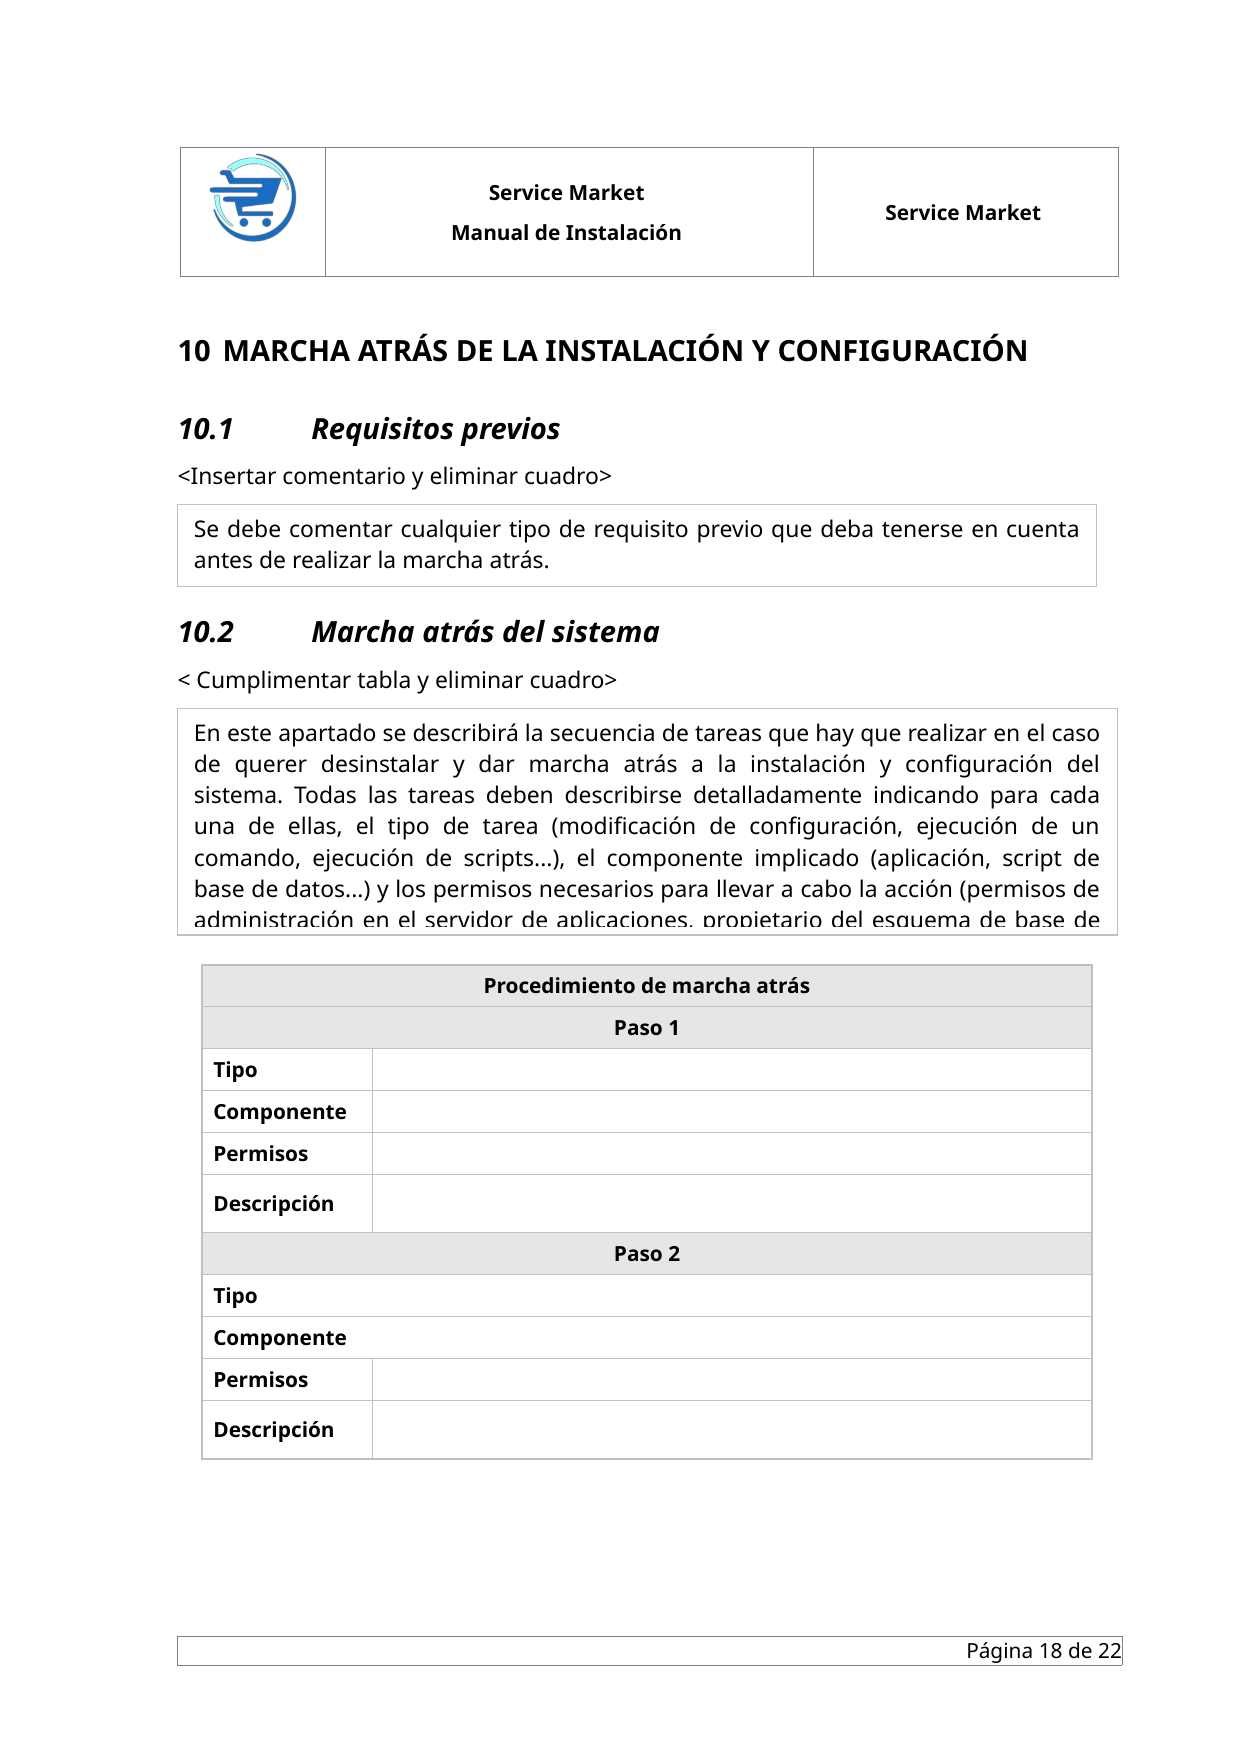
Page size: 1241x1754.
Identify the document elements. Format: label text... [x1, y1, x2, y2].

text < Cumplimentar tabla y eliminar cuadro> [177, 664, 1122, 695]
table_cell [373, 1275, 1091, 1316]
text En este apartado se describirá la secuencia de tareas que hay que realizar en el caso de querer desinstalar y dar marcha atrás a la instalación y configuración del sistema. Todas las tareas deben describirse detalladamente indicando para cada una de ellas, el tipo de tarea (modificación de configuración, ejecución de un comando, ejecución de scripts...), el componente implicado (aplicación, script de base de datos...) y los permisos necesarios para llevar a cabo la acción (permisos de administración en el servidor de aplicaciones, propietario del esquema de base de datos...). [194, 717, 1101, 926]
table_cell Permisos [203, 1133, 372, 1174]
table_cell [373, 1175, 1091, 1232]
table_cell Componente [203, 1091, 372, 1132]
table_cell [373, 1091, 1091, 1132]
table_cell [373, 1049, 1091, 1090]
table_cell Componente [203, 1317, 372, 1358]
table_header Procedimiento de marcha atrás [203, 966, 1091, 1006]
text <Insertar comentario y eliminar cuadro> [177, 460, 1122, 491]
table_cell Permisos [203, 1359, 372, 1400]
table_cell Descripción [203, 1401, 372, 1458]
table_cell [373, 1133, 1091, 1174]
table_cell Tipo [203, 1275, 372, 1316]
subtitle MARCHA ATRÁS DE LA INSTALACIÓN Y CONFIGURACIÓN [177, 331, 1122, 370]
subtitle Marcha atrás del sistema [177, 612, 1122, 651]
table_cell Descripción [203, 1175, 372, 1232]
table_cell Paso 2 [203, 1233, 1091, 1274]
text Se debe comentar cualquier tipo de requisito previo que deba tenerse en cuenta antes de realizar la marcha atrás. [194, 513, 1080, 575]
table_cell Tipo [203, 1049, 372, 1090]
table_cell Paso 1 [203, 1007, 1091, 1048]
subtitle Requisitos previos [177, 408, 1122, 448]
table_cell [373, 1401, 1091, 1458]
table_cell [373, 1317, 1091, 1358]
table_cell [373, 1359, 1091, 1400]
